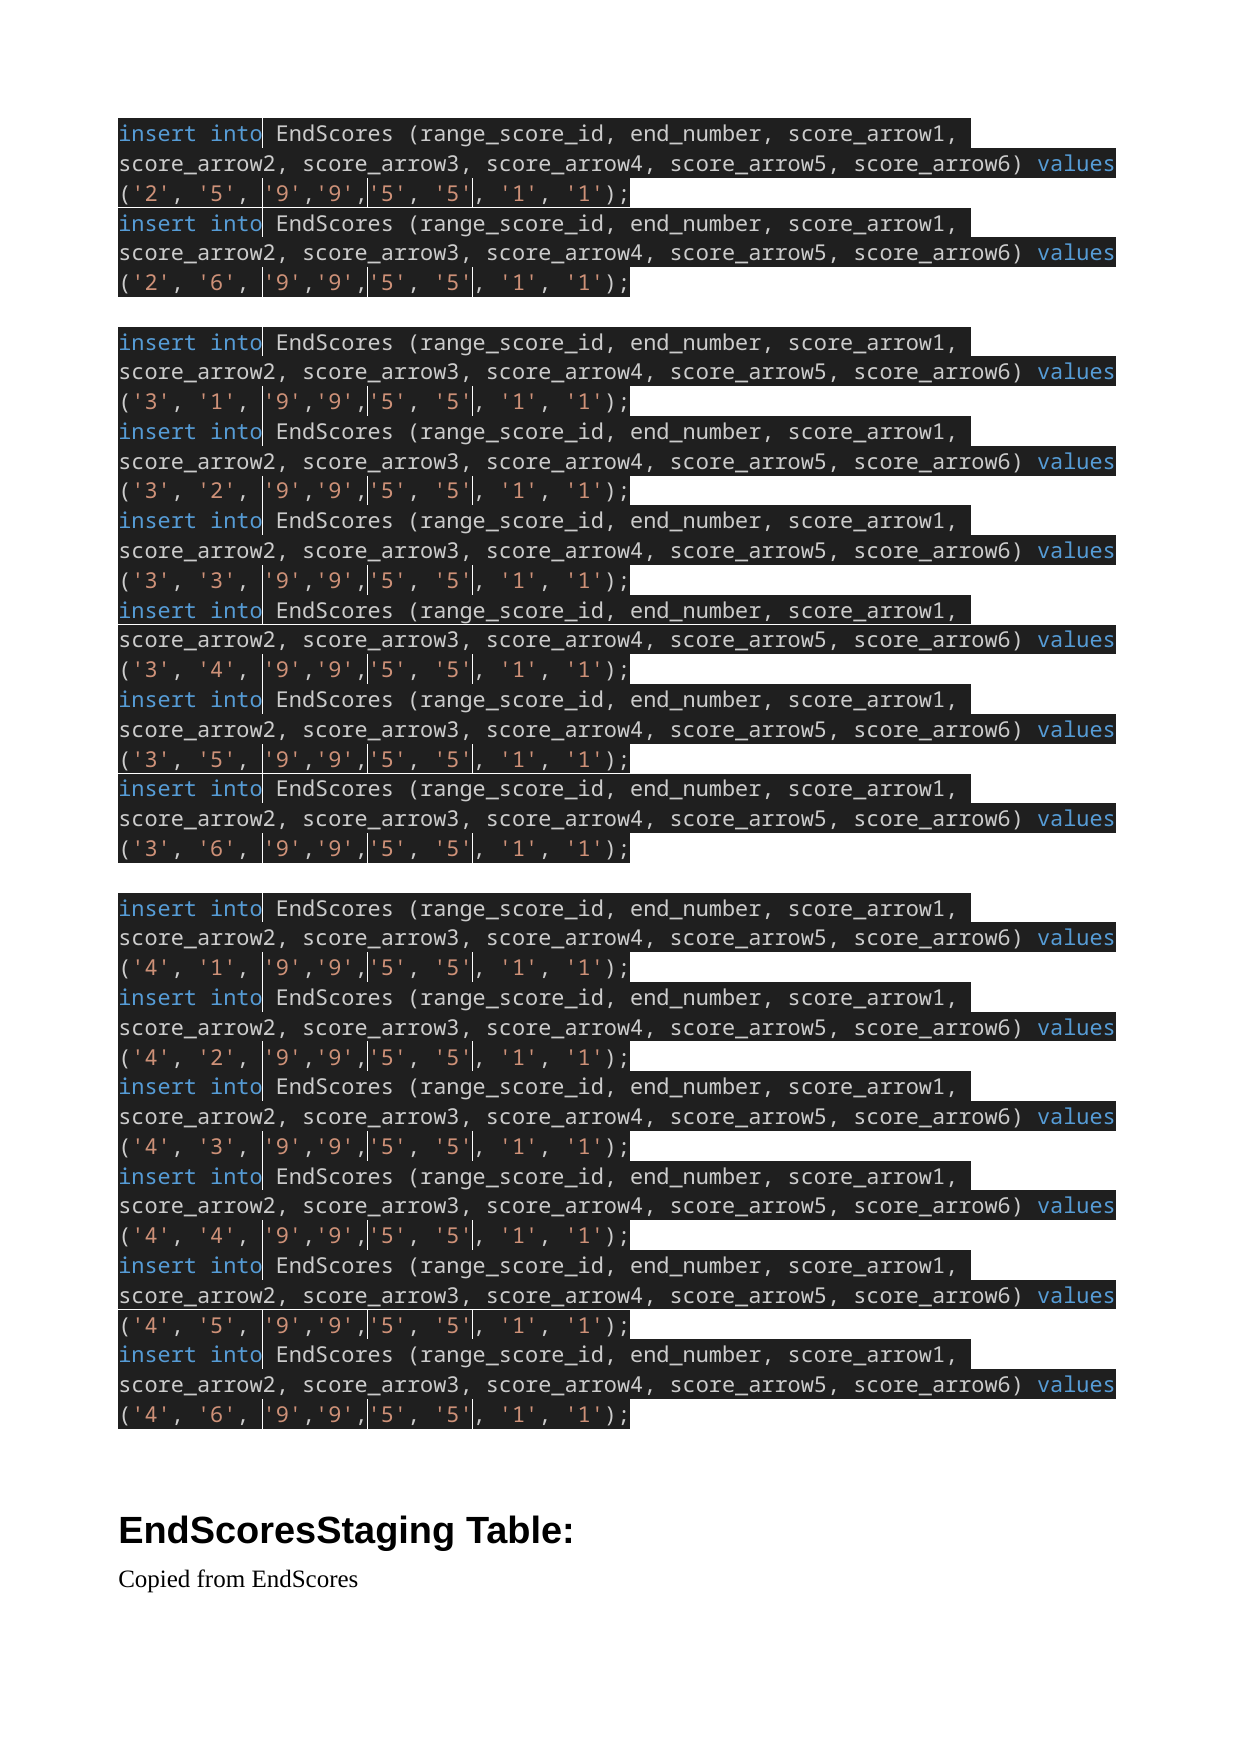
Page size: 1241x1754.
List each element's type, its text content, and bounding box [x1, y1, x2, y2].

text insert into EndScores (range_score_id, end_number, score_arrow1, score_arrow2, score_arrow3, score_arrow4, score_arrow5, score_arrow6) values ('3', '1', '9','9','5', '5', '1', '1'); [118, 327, 1122, 416]
text insert into EndScores (range_score_id, end_number, score_arrow1, score_arrow2, score_arrow3, score_arrow4, score_arrow5, score_arrow6) values ('3', '5', '9','9','5', '5', '1', '1'); [118, 684, 1122, 773]
text insert into EndScores (range_score_id, end_number, score_arrow1, score_arrow2, score_arrow3, score_arrow4, score_arrow5, score_arrow6) values ('4', '6', '9','9','5', '5', '1', '1'); [118, 1339, 1122, 1429]
text insert into EndScores (range_score_id, end_number, score_arrow1, score_arrow2, score_arrow3, score_arrow4, score_arrow5, score_arrow6) values ('4', '2', '9','9','5', '5', '1', '1'); [118, 982, 1122, 1071]
text insert into EndScores (range_score_id, end_number, score_arrow1, score_arrow2, score_arrow3, score_arrow4, score_arrow5, score_arrow6) values ('4', '1', '9','9','5', '5', '1', '1'); [118, 892, 1122, 982]
text Copied from EndScores [118, 1564, 1122, 1592]
text insert into EndScores (range_score_id, end_number, score_arrow1, score_arrow2, score_arrow3, score_arrow4, score_arrow5, score_arrow6) values ('2', '5', '9','9','5', '5', '1', '1'); [118, 118, 1122, 207]
text insert into EndScores (range_score_id, end_number, score_arrow1, score_arrow2, score_arrow3, score_arrow4, score_arrow5, score_arrow6) values ('3', '6', '9','9','5', '5', '1', '1'); [118, 773, 1122, 863]
text insert into EndScores (range_score_id, end_number, score_arrow1, score_arrow2, score_arrow3, score_arrow4, score_arrow5, score_arrow6) values ('3', '2', '9','9','5', '5', '1', '1'); [118, 416, 1122, 505]
text insert into EndScores (range_score_id, end_number, score_arrow1, score_arrow2, score_arrow3, score_arrow4, score_arrow5, score_arrow6) values ('4', '5', '9','9','5', '5', '1', '1'); [118, 1250, 1122, 1339]
text insert into EndScores (range_score_id, end_number, score_arrow1, score_arrow2, score_arrow3, score_arrow4, score_arrow5, score_arrow6) values ('3', '4', '9','9','5', '5', '1', '1'); [118, 595, 1122, 684]
subtitle EndScoresStaging Table: [118, 1507, 1122, 1551]
text insert into EndScores (range_score_id, end_number, score_arrow1, score_arrow2, score_arrow3, score_arrow4, score_arrow5, score_arrow6) values ('4', '3', '9','9','5', '5', '1', '1'); [118, 1071, 1122, 1161]
text insert into EndScores (range_score_id, end_number, score_arrow1, score_arrow2, score_arrow3, score_arrow4, score_arrow5, score_arrow6) values ('2', '6', '9','9','5', '5', '1', '1'); [118, 207, 1122, 297]
text insert into EndScores (range_score_id, end_number, score_arrow1, score_arrow2, score_arrow3, score_arrow4, score_arrow5, score_arrow6) values ('4', '4', '9','9','5', '5', '1', '1'); [118, 1161, 1122, 1250]
text insert into EndScores (range_score_id, end_number, score_arrow1, score_arrow2, score_arrow3, score_arrow4, score_arrow5, score_arrow6) values ('3', '3', '9','9','5', '5', '1', '1'); [118, 505, 1122, 595]
